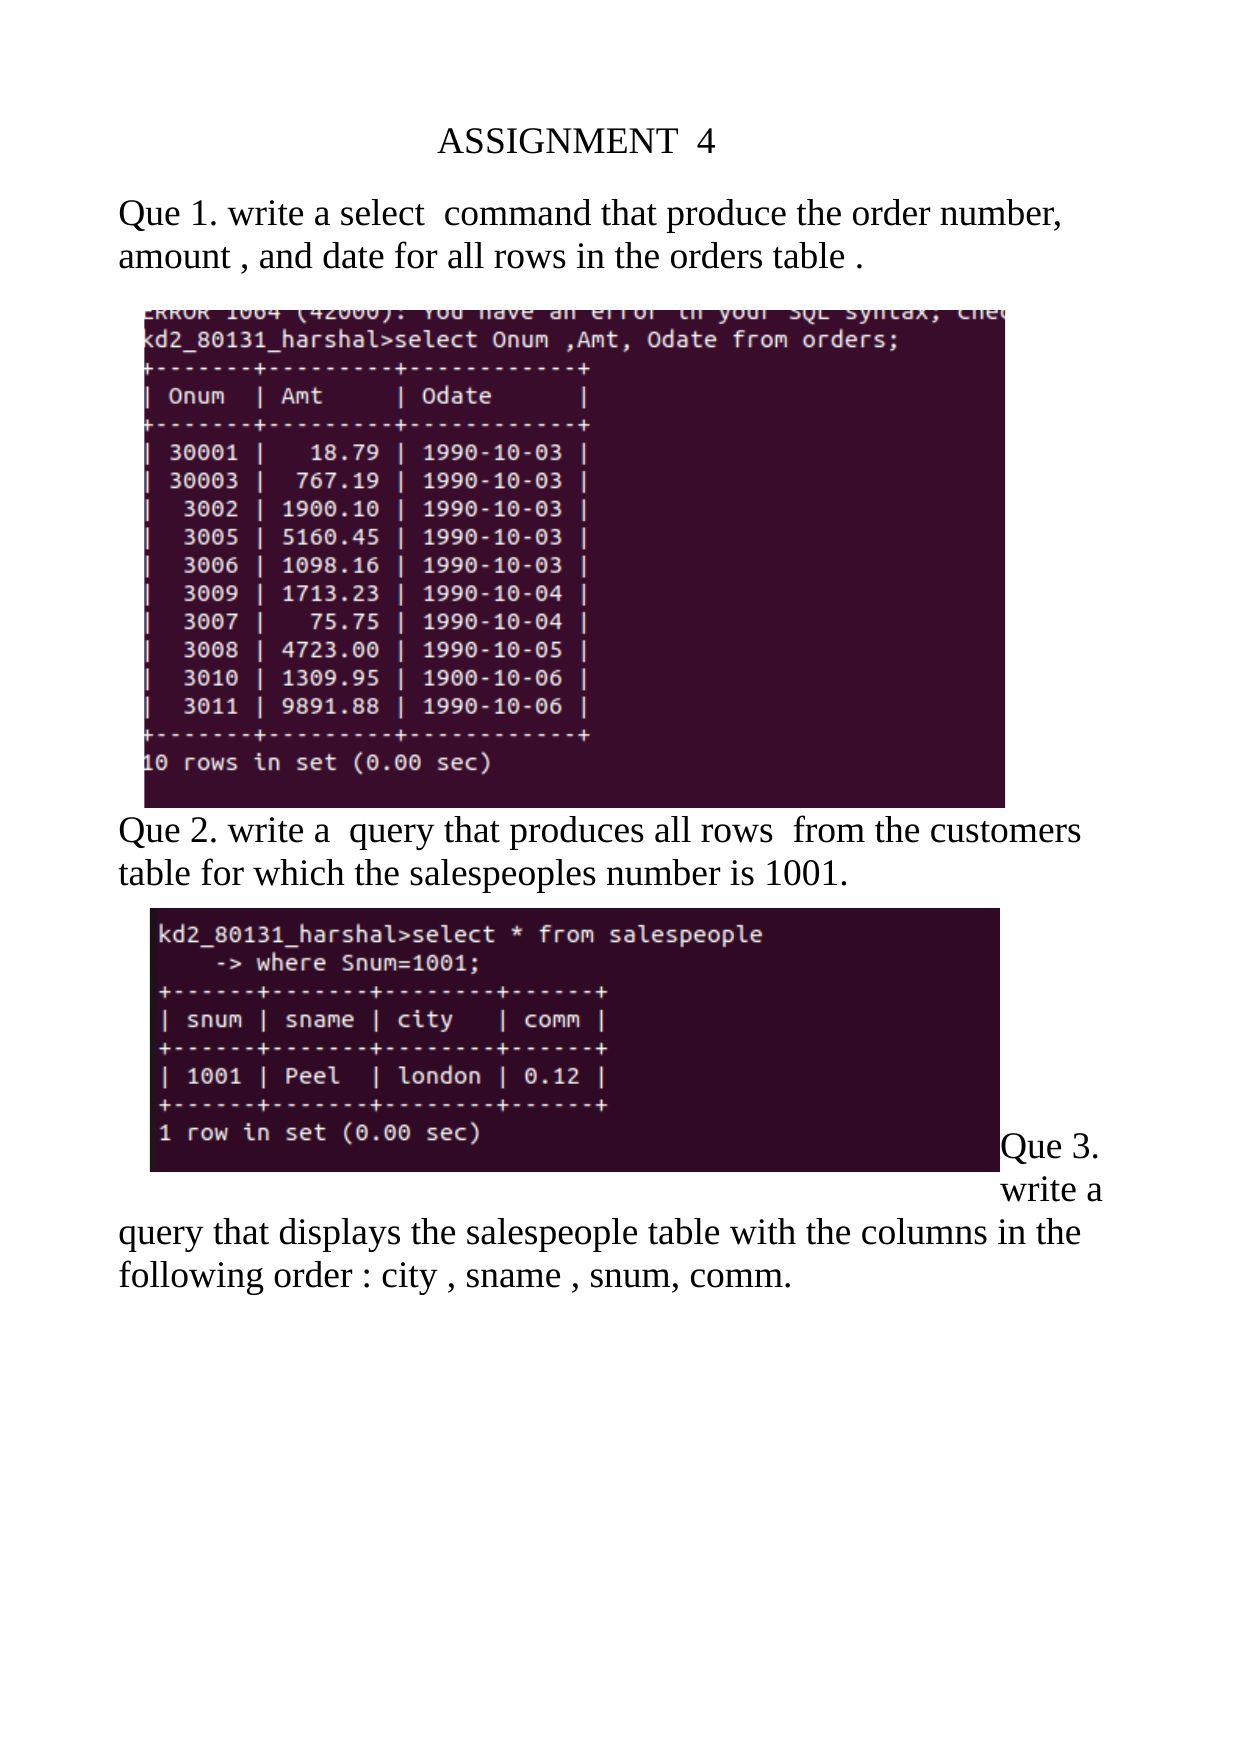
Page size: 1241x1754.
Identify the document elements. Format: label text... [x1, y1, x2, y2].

picture [144, 310, 1006, 808]
text Que 3. write a query that displays the salespeople table with the columns in the following order : city , sname , snum, comm. [118, 1123, 1122, 1296]
text ASSIGNMENT 4 [118, 118, 1122, 161]
picture [149, 908, 1000, 1172]
text Que 2. write a query that produces all rows from the customers table for which the salespeoples number is 1001. [118, 305, 1122, 893]
text Que 1. write a select command that produce the order number, amount , and date for all rows in the orders table . [118, 190, 1122, 276]
